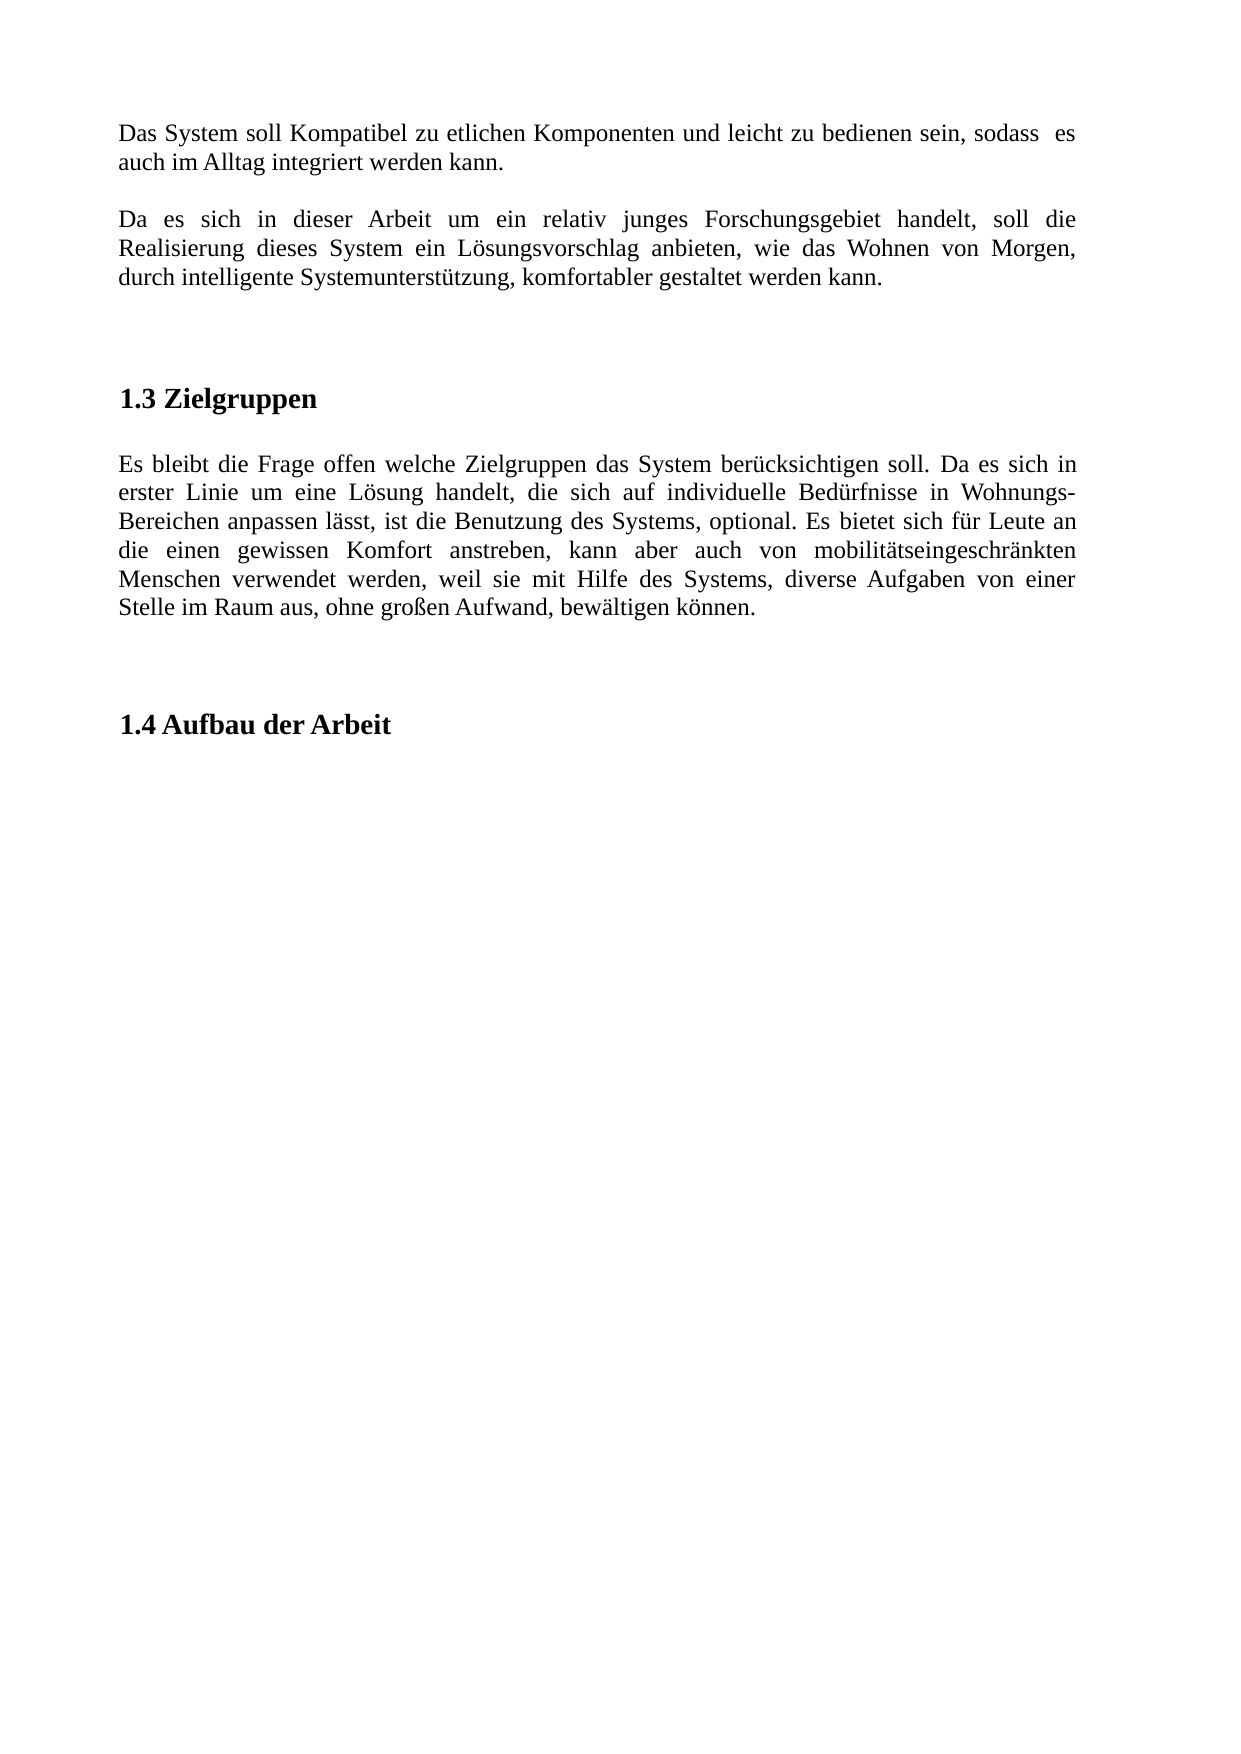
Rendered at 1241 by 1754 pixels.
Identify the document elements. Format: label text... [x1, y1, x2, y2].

text Es bleibt die Frage offen welche Zielgruppen das System berücksichtigen soll. Da es sich in erster Linie um eine Lösung handelt, die sich auf individuelle Bedürfnisse in Wohnungs-Bereichen anpassen lässt, ist die Benutzung des Systems, optional. Es bietet sich für Leute an die einen gewissen Komfort anstreben, kann aber auch von mobilitätseingeschränkten Menschen verwendet werden, weil sie mit Hilfe des Systems, diverse Aufgaben von einer Stelle im Raum aus, ohne großen Aufwand, bewältigen können. [118, 449, 1077, 621]
text 1.4 Aufbau der Arbeit [119, 707, 1077, 741]
text 1.3 Zielgruppen [119, 382, 1077, 415]
text Das System soll Kompatibel zu etlichen Komponenten und leicht zu bedienen sein, sodass es auch im Alltag integriert werden kann. [118, 118, 1077, 176]
text Da es sich in dieser Arbeit um ein relativ junges Forschungsgebiet handelt, soll die Realisierung dieses System ein Lösungsvorschlag anbieten, wie das Wohnen von Morgen, durch intelligente Systemunterstützung, komfortabler gestaltet werden kann. [118, 204, 1077, 291]
